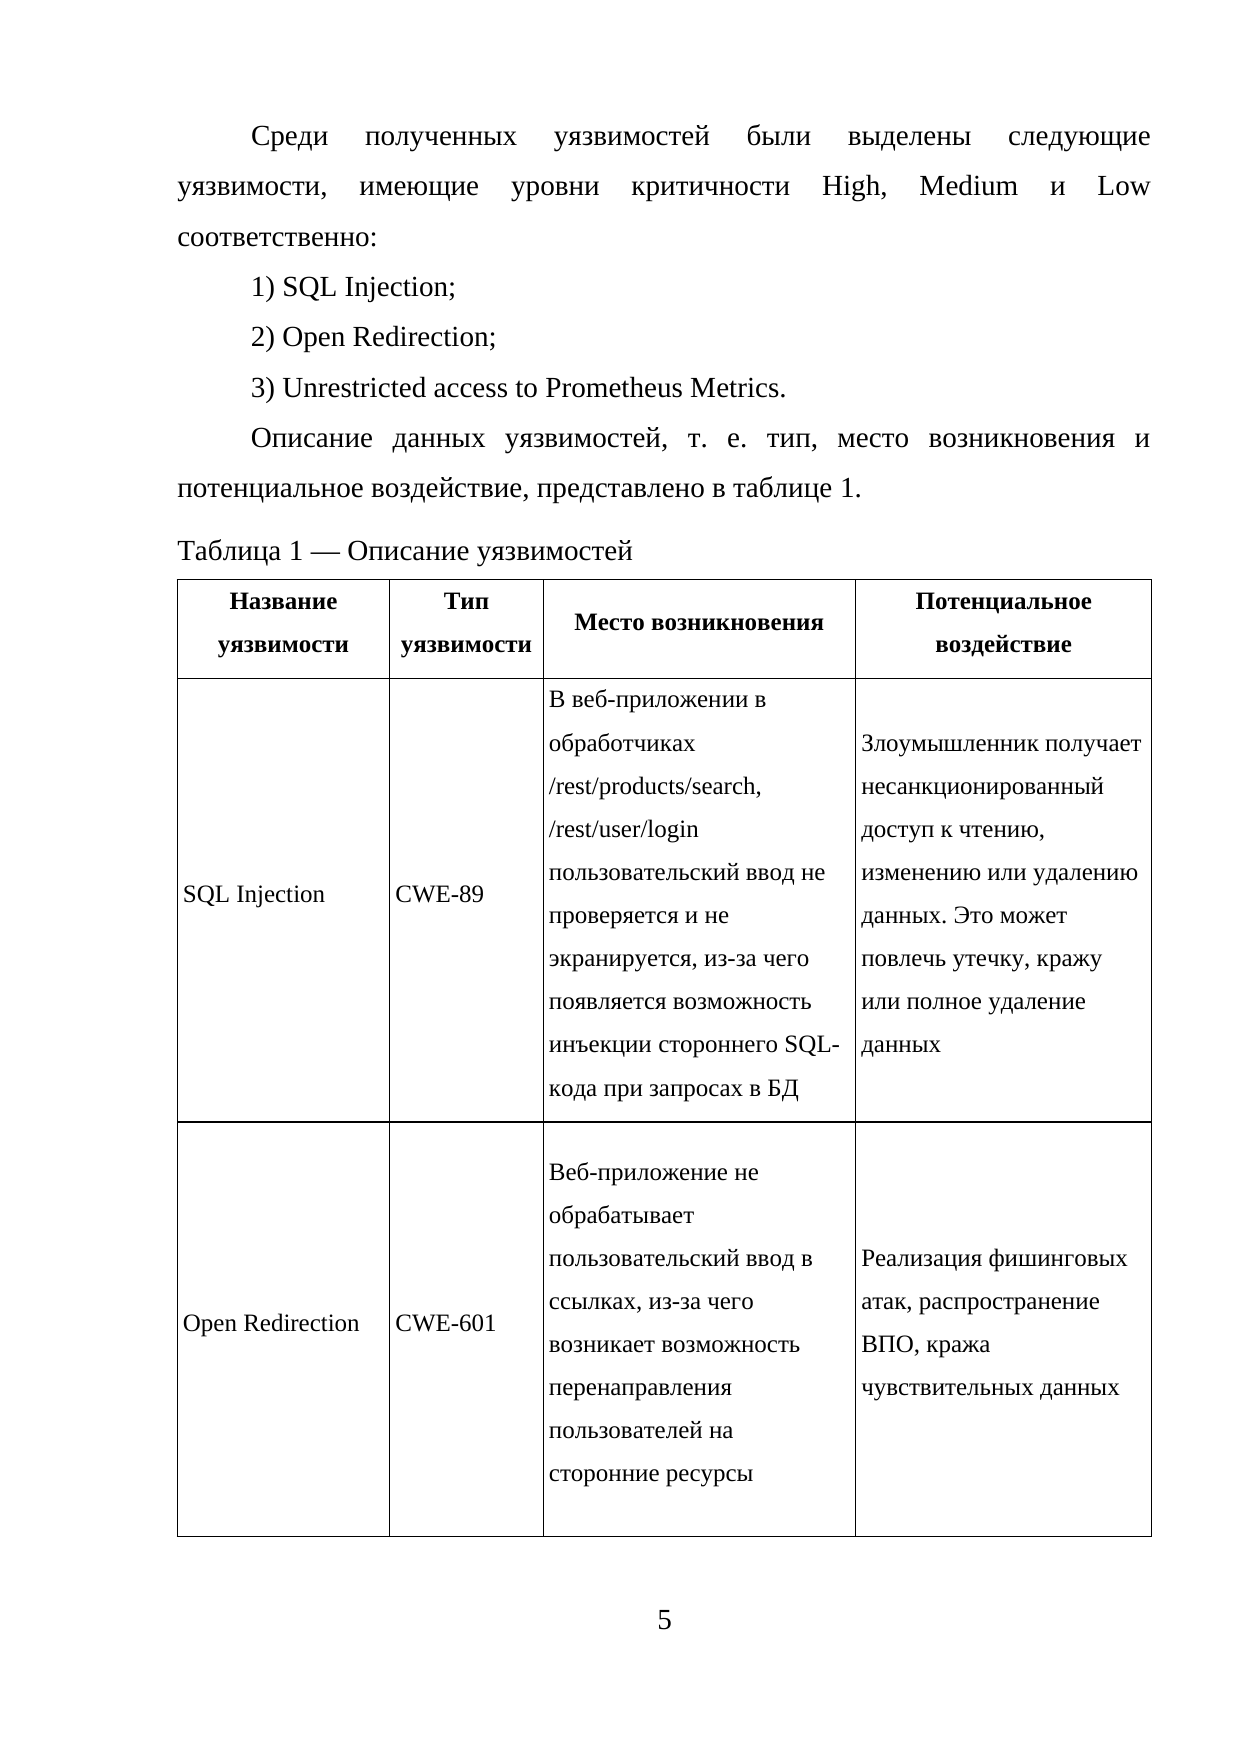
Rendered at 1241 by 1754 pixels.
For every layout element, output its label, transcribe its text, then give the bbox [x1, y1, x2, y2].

table_cell Злоумышленник получает несанкционированный доступ к чтению, изменению или удалению данных. Это может повлечь утечку, кражу или полное удаление данных [856, 679, 1151, 1121]
text Среди полученных уязвимостей были выделены следующие уязвимости, имеющие уровни критичности High, Medium и Low соответственно: [177, 118, 1152, 252]
table_cell Open Redirection [178, 1123, 389, 1536]
table_cell В веб-приложении в обработчиках /rest/products/search, /rest/user/login пользовательский ввод не проверяется и не экранируется, из-за чего появляется возможность инъекции стороннего SQL-кода при запросах в БД [544, 679, 855, 1121]
table_cell CWE-601 [390, 1123, 543, 1536]
table_cell CWE-89 [390, 679, 543, 1121]
table_header Потенциальное воздействие [856, 580, 1151, 678]
list Open Redirection; [177, 319, 1152, 353]
text Описание данных уязвимостей, т. е. тип, место возникновения и потенциальное воздействие, представлено в таблице 1. [177, 420, 1152, 504]
text Таблица 1 — Описание уязвимостей [177, 533, 1152, 567]
table_header Тип уязвимости [390, 580, 543, 678]
table_cell Веб-приложение не обрабатывает пользовательский ввод в ссылках, из-за чего возникает возможность перенаправления пользователей на сторонние ресурсы [544, 1123, 855, 1536]
list SQL Injection; [177, 269, 1152, 303]
table_cell Реализация фишинговых атак, распространение ВПО, кража чувствительных данных [856, 1123, 1151, 1536]
table_header Место возникновения [544, 580, 855, 678]
table_header Название уязвимости [178, 580, 389, 678]
table_cell SQL Injection [178, 679, 389, 1121]
list Unrestricted access to Prometheus Metrics. [177, 370, 1152, 403]
